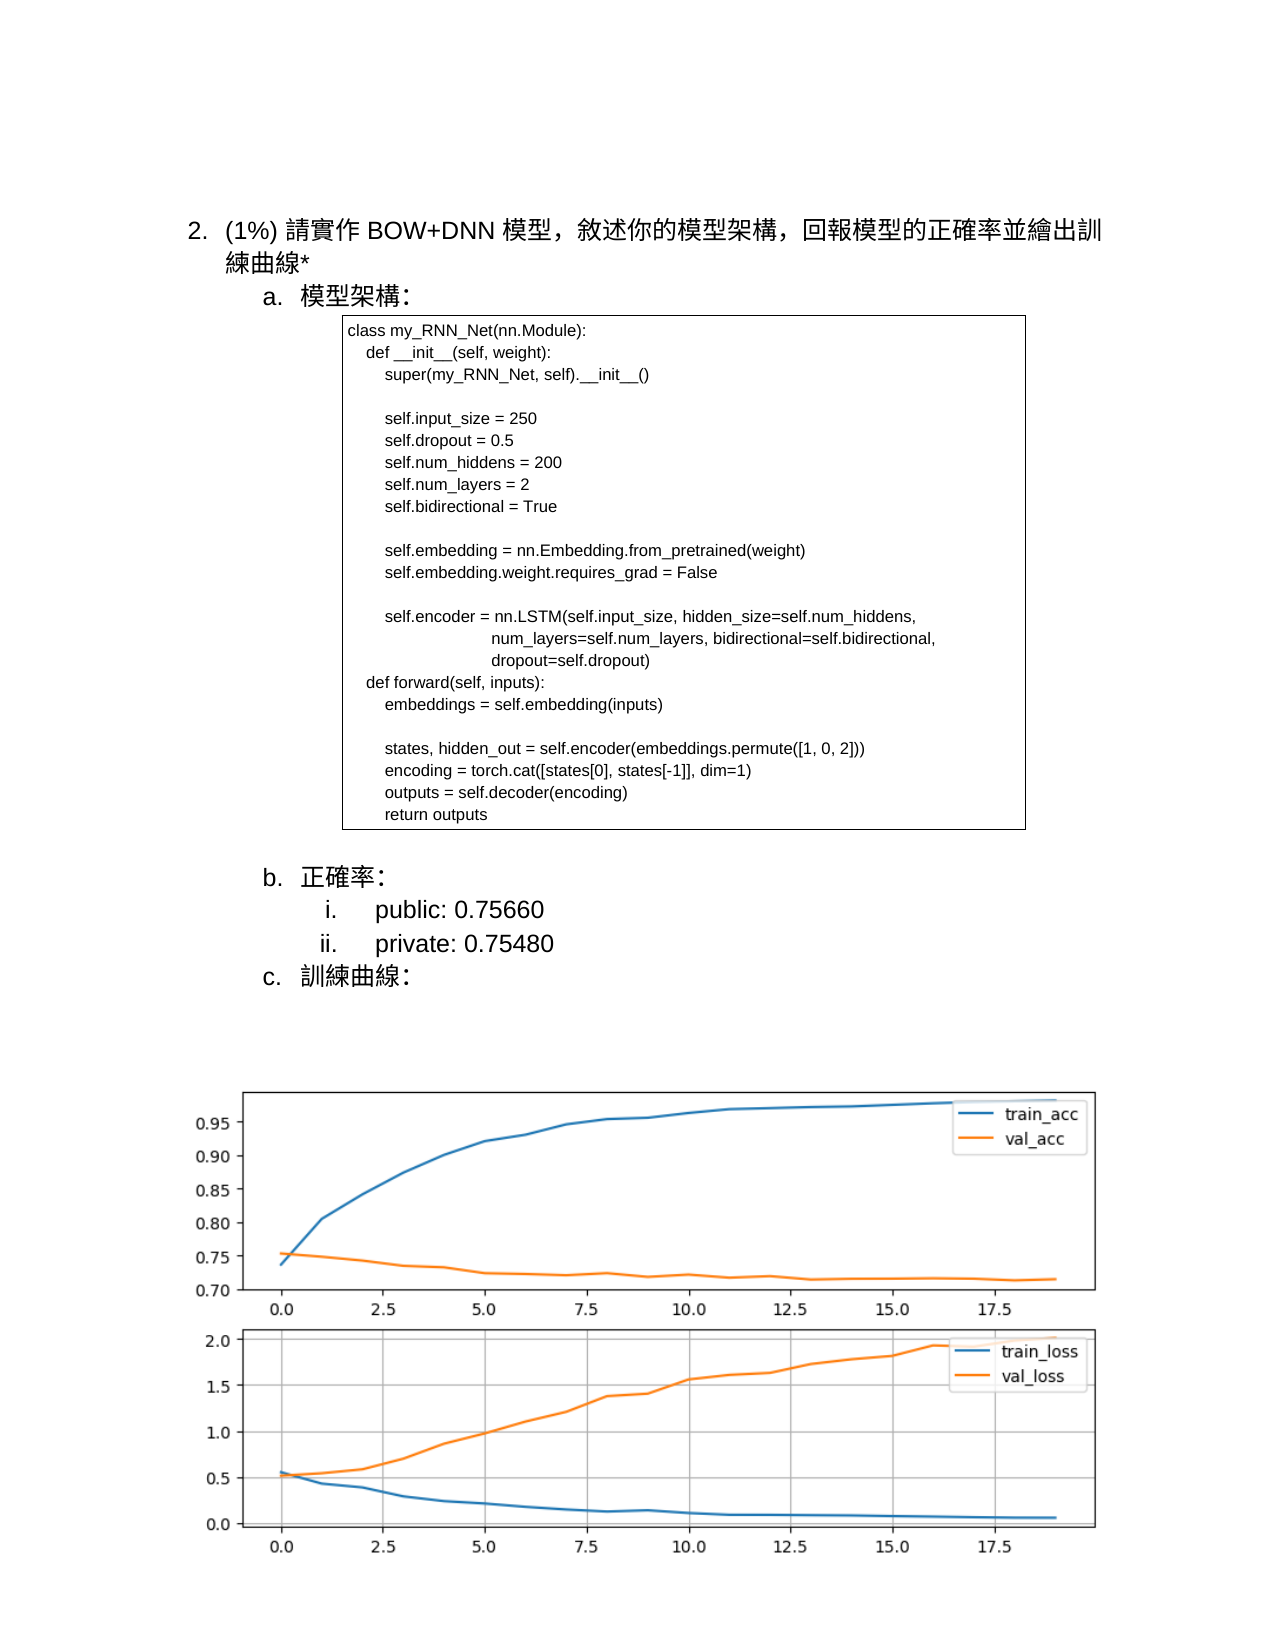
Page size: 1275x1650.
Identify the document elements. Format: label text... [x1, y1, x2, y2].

picture [105, 1026, 1204, 1589]
list 訓練曲線： [262, 962, 1125, 1023]
list public: 0.75660 [337, 896, 1125, 924]
list 模型架構： [262, 282, 1125, 311]
list (1%) 請實作 BOW+DNN 模型，敘述你的模型架構，回報模型的正確率並繪出訓練曲線* [187, 216, 1125, 278]
list private: 0.75480 [337, 928, 1125, 957]
list 正確率： [262, 862, 1125, 891]
table_header class my_RNN_Net(nn.Module): def __init__(self, weight): super(my_RNN_Net, self).__init__() self.input_size = 250 self.dropout = 0.5 self.num_hiddens = 200 self.num_layers = 2 self.bidirectional = True self.embedding = nn.Embedding.from_pretrained(weight) self.embedding.weight.requires_grad = False self.encoder = nn.LSTM(self.input_size, hidden_size=self.num_hiddens, num_layers=self.num_layers, bidirectional=self.bidirectional, dropout=self.dropout) def forward(self, inputs): embeddings = self.embedding(inputs) states, hidden_out = self.encoder(embeddings.permute([1, 0, 2])) encoding = torch.cat([states[0], states[-1]], dim=1) outputs = self.decoder(encoding) return outputs [343, 316, 1025, 829]
